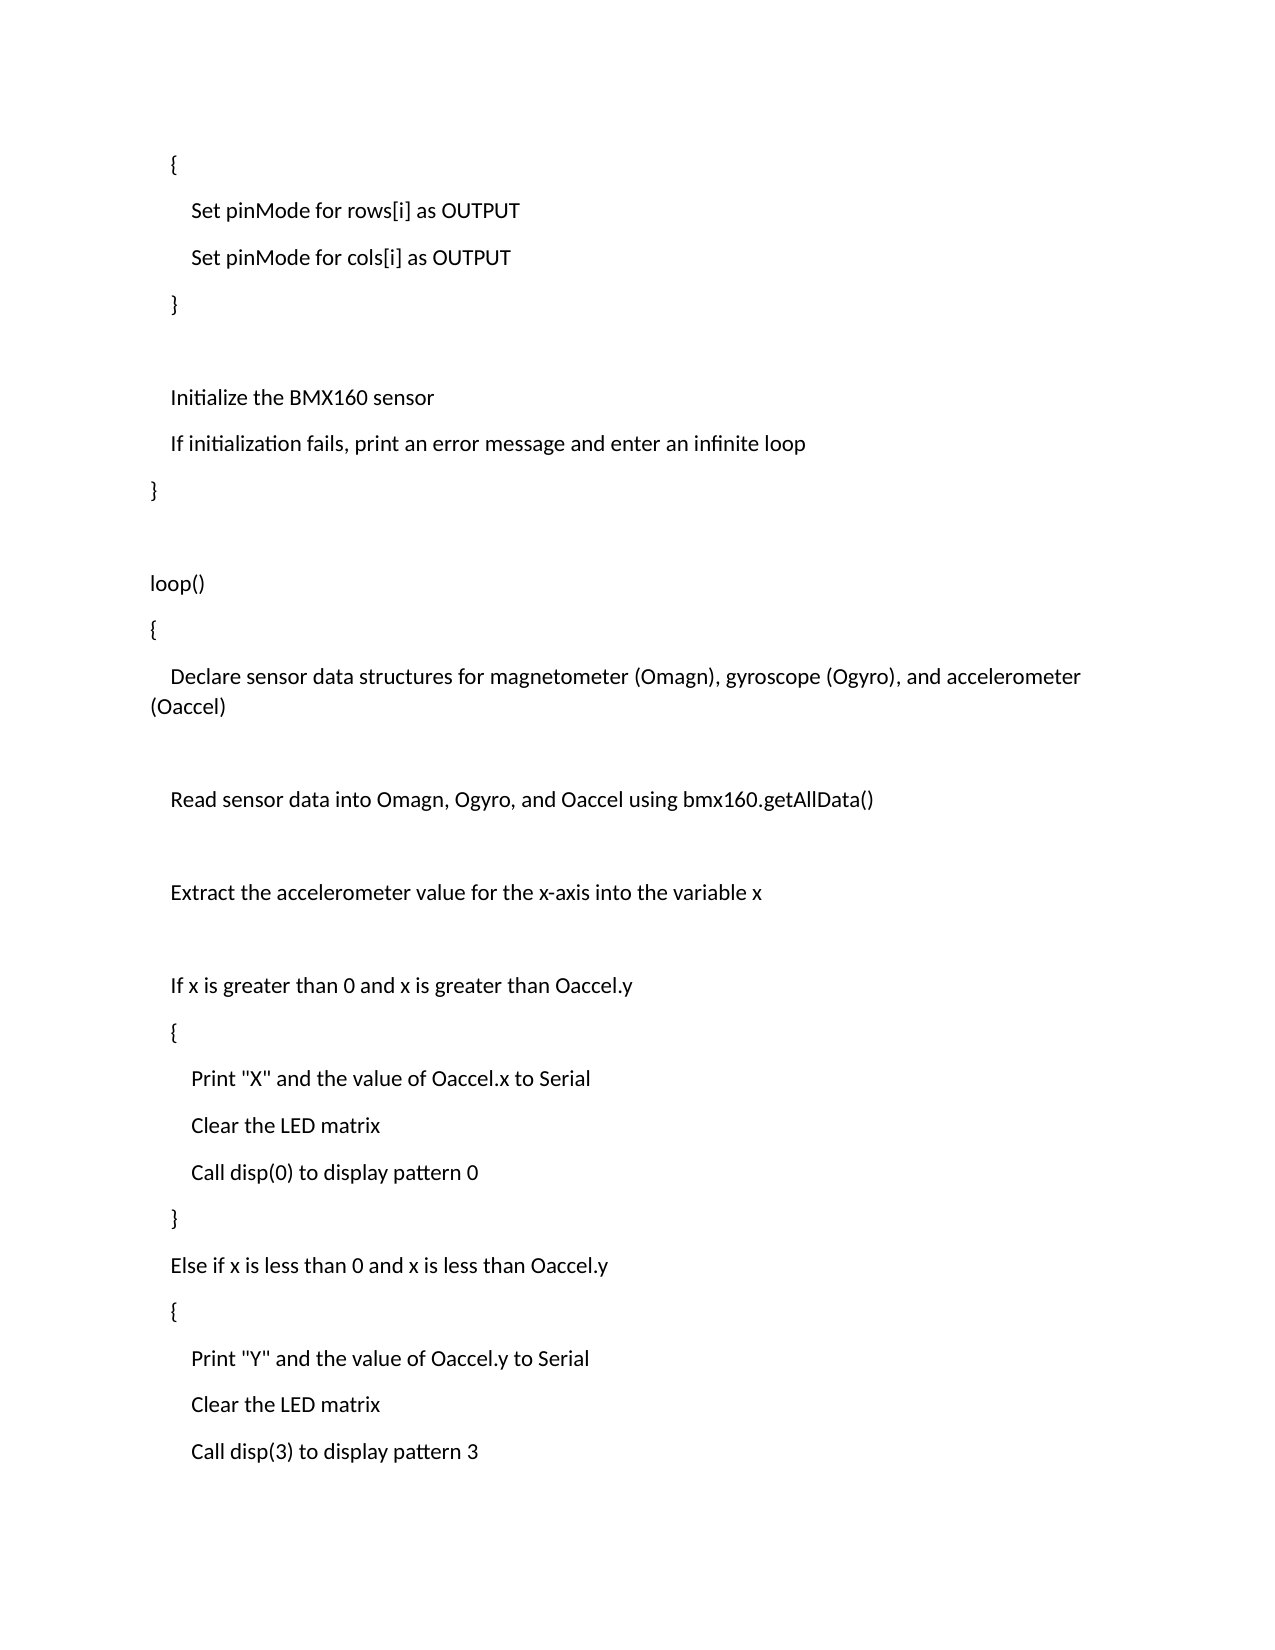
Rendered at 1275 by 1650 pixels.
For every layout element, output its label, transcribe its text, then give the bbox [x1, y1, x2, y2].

text Set pinMode for cols[i] as OUTPUT [150, 243, 1125, 271]
text } [150, 476, 1125, 504]
text Call disp(0) to display pattern 0 [150, 1158, 1125, 1186]
text Print "X" and the value of Oaccel.x to Serial [150, 1064, 1125, 1093]
text If initialization fails, print an error message and enter an infinite loop [150, 429, 1125, 457]
text { [150, 1018, 1125, 1046]
text Else if x is less than 0 and x is less than Oaccel.y [150, 1251, 1125, 1279]
text loop() [150, 569, 1125, 597]
text Declare sensor data structures for magnetometer (Omagn), gyroscope (Ogyro), and accelerometer (Oaccel) [150, 662, 1125, 720]
text Read sensor data into Omagn, Ogyro, and Oaccel using bmx160.getAllData() [150, 785, 1125, 813]
text { [150, 616, 1125, 644]
text Extract the accelerometer value for the x-axis into the variable x [150, 878, 1125, 906]
text Print "Y" and the value of Oaccel.y to Serial [150, 1344, 1125, 1372]
text { [150, 150, 1125, 178]
text } [150, 290, 1125, 318]
text Set pinMode for rows[i] as OUTPUT [150, 197, 1125, 224]
text } [150, 1204, 1125, 1232]
text Clear the LED matrix [150, 1111, 1125, 1139]
text Initialize the BMX160 sensor [150, 383, 1125, 411]
text { [150, 1297, 1125, 1325]
text Clear the LED matrix [150, 1391, 1125, 1418]
text If x is greater than 0 and x is greater than Oaccel.y [150, 971, 1125, 999]
text Call disp(3) to display pattern 3 [150, 1437, 1125, 1465]
